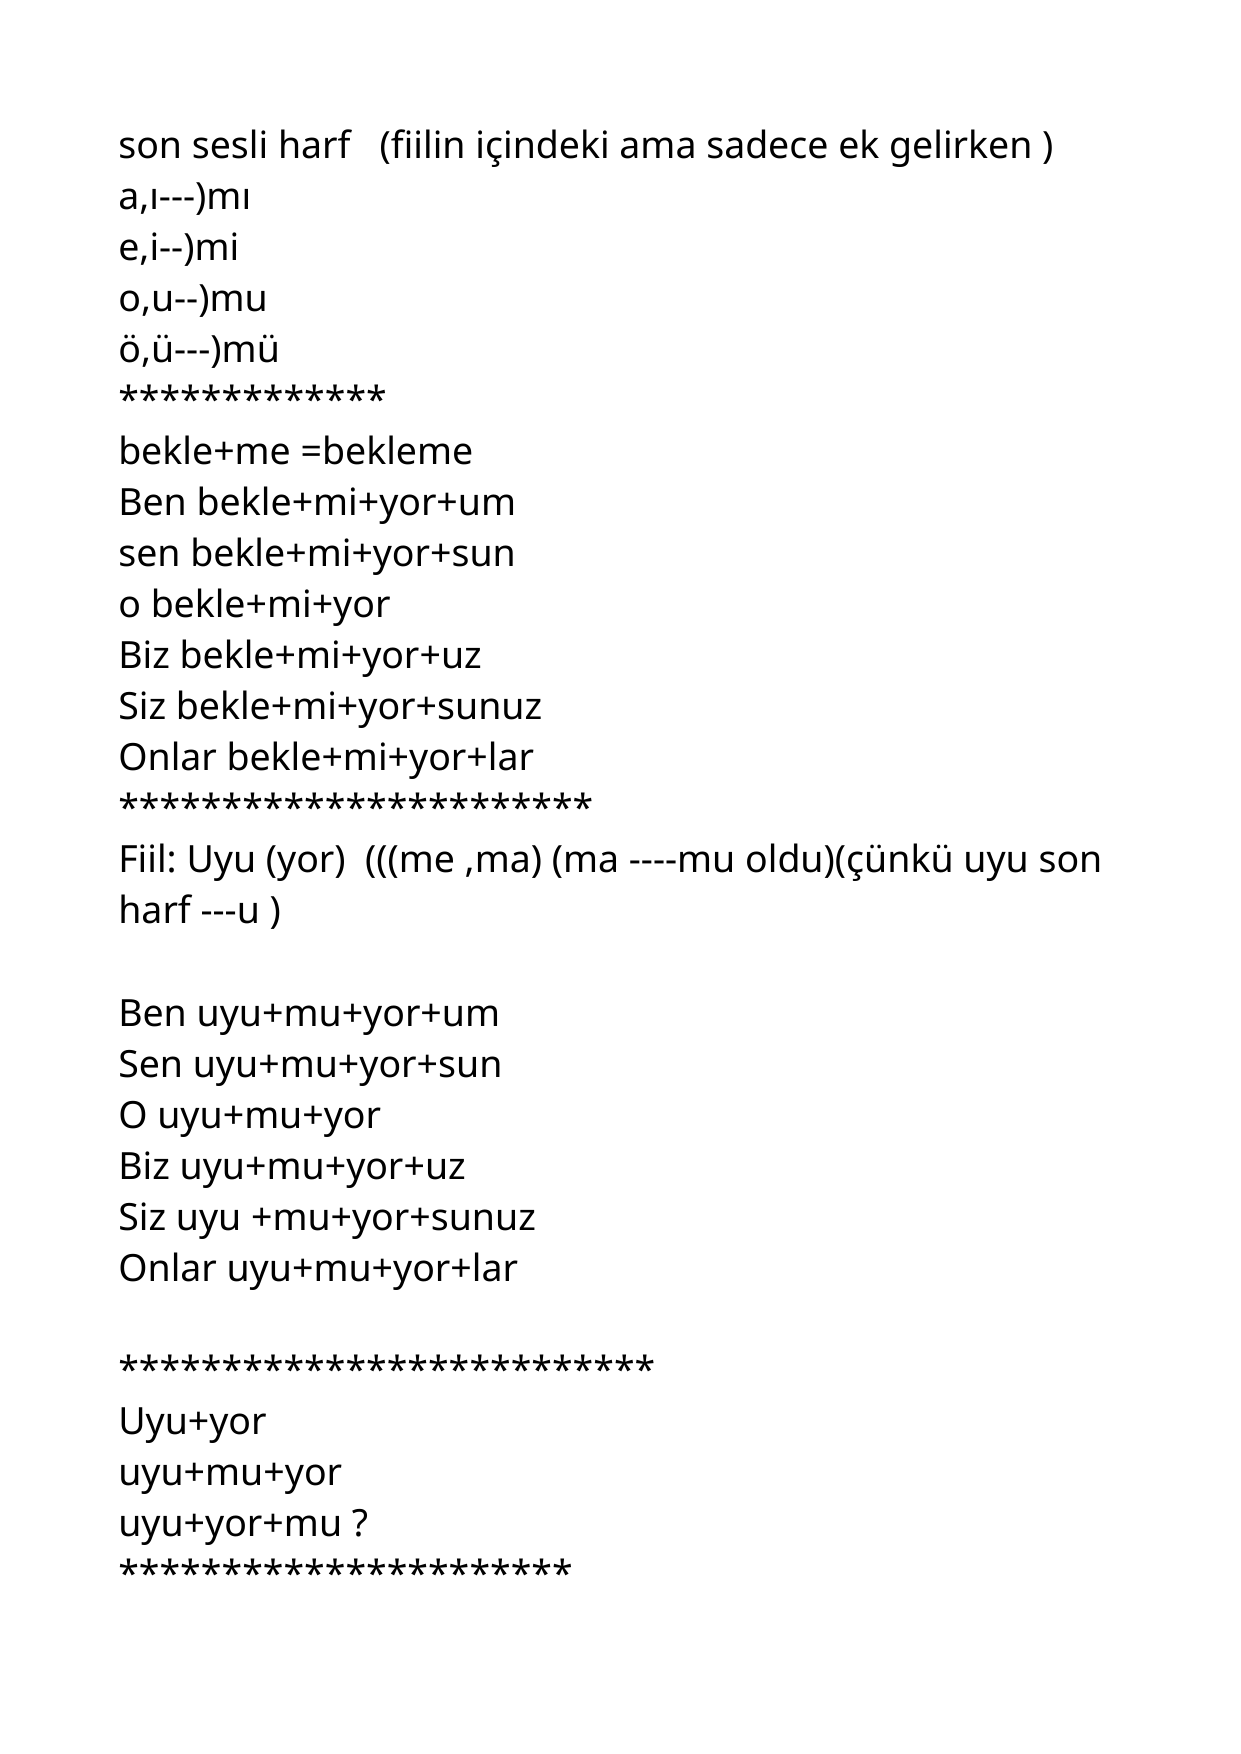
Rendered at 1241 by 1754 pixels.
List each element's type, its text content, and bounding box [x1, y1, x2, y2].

text ********************** [118, 1547, 1122, 1598]
text ************* [118, 373, 1122, 424]
text Sen uyu+mu+yor+sun [118, 1037, 1122, 1088]
text Biz bekle+mi+yor+uz [118, 628, 1122, 679]
text uyu+yor+mu ? [118, 1496, 1122, 1547]
text *********************** [118, 782, 1122, 833]
text e,i--)mi [118, 220, 1122, 271]
text Biz uyu+mu+yor+uz [118, 1139, 1122, 1190]
text a,ı---)mı [118, 169, 1122, 220]
text Ben uyu+mu+yor+um [118, 986, 1122, 1037]
text ö,ü---)mü [118, 322, 1122, 373]
text o bekle+mi+yor [118, 577, 1122, 628]
text o,u--)mu [118, 271, 1122, 322]
text bekle+me =bekleme [118, 424, 1122, 475]
text son sesli harf (fiilin içindeki ama sadece ek gelirken ) [118, 118, 1122, 169]
text uyu+mu+yor [118, 1445, 1122, 1496]
text Uyu+yor [118, 1394, 1122, 1445]
text Siz uyu +mu+yor+sunuz [118, 1190, 1122, 1241]
text Onlar bekle+mi+yor+lar [118, 731, 1122, 782]
text Onlar uyu+mu+yor+lar [118, 1241, 1122, 1292]
text O uyu+mu+yor [118, 1088, 1122, 1139]
text Siz bekle+mi+yor+sunuz [118, 679, 1122, 731]
text sen bekle+mi+yor+sun [118, 526, 1122, 577]
text Ben bekle+mi+yor+um [118, 475, 1122, 526]
text Fiil: Uyu (yor) (((me ,ma) (ma ----mu oldu)(çünkü uyu son harf ---u ) [118, 833, 1122, 935]
text ************************** [118, 1343, 1122, 1394]
